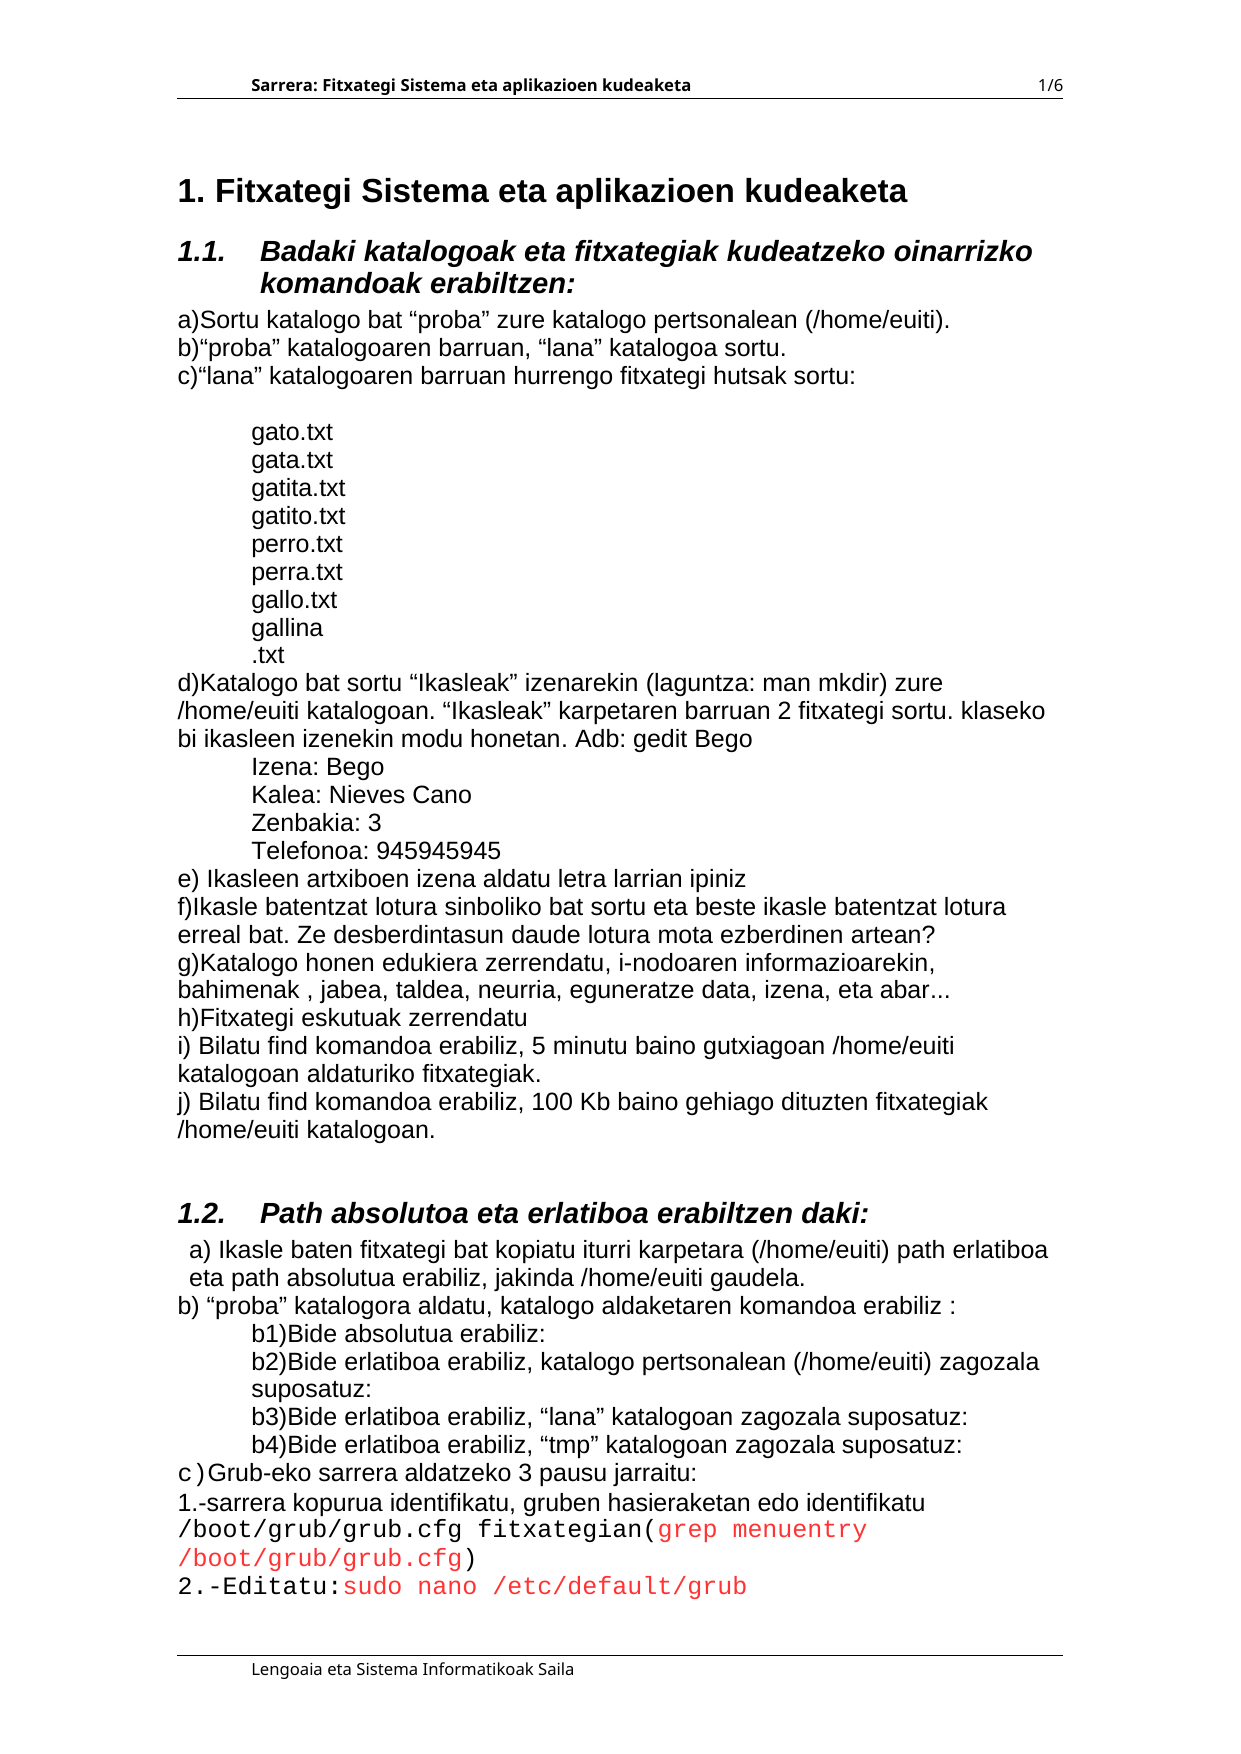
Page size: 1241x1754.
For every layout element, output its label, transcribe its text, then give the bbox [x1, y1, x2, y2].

text Zenbakia: 3 [177, 809, 1063, 837]
text a) Ikasle baten fitxategi bat kopiatu iturri karpetara (/home/euiti) path erlatiboa eta path absolutua erabiliz, jakinda /home/euiti gaudela. [189, 1236, 1063, 1291]
text 2.-Editatu:sudo nano /etc/default/grub [177, 1574, 1063, 1602]
text c)Grub-eko sarrera aldatzeko 3 pausu jarraitu: [177, 1459, 1063, 1489]
text gato.txt [177, 418, 1063, 446]
text 1.-sarrera kopurua identifikatu, gruben hasieraketan edo identifikatu /boot/grub/grub.cfg fitxategian(grep menuentry /boot/grub/grub.cfg) [177, 1489, 1063, 1574]
list b3)Bide erlatiboa erabiliz, “lana” katalogoan zagozala suposatuz: [251, 1403, 1063, 1431]
text Kalea: Nieves Cano [177, 781, 1063, 809]
text g)Katalogo honen edukiera zerrendatu, i-nodoaren informazioarekin, bahimenak , jabea, taldea, neurria, eguneratze data, izena, eta abar... [177, 948, 1063, 1004]
subtitle Fitxategi Sistema eta aplikazioen kudeaketa [177, 173, 1063, 210]
text Telefonoa: 945945945 [177, 837, 1063, 865]
subtitle Badaki katalogoak eta fitxategiak kudeatzeko oinarrizko komandoak erabiltzen: [177, 235, 1063, 300]
text i) Bilatu find komandoa erabiliz, 5 minutu baino gutxiagoan /home/euiti katalogoan aldaturiko fitxategiak. [177, 1032, 1063, 1088]
list b4)Bide erlatiboa erabiliz, “tmp” katalogoan zagozala suposatuz: [251, 1431, 1063, 1459]
text h)Fitxategi eskutuak zerrendatu [177, 1004, 1063, 1032]
text perra.txt [177, 558, 1063, 586]
text d)Katalogo bat sortu “Ikasleak” izenarekin (laguntza: man mkdir) zure /home/euiti katalogoan. “Ikasleak” karpetaren barruan 2 fitxategi sortu. klaseko bi ikasleen izenekin modu honetan. Adb: gedit Bego [177, 669, 1063, 753]
text gallina [177, 613, 1063, 641]
text .txt [177, 641, 1063, 669]
text j) Bilatu find komandoa erabiliz, 100 Kb baino gehiago dituzten fitxategiak /home/euiti katalogoan. [177, 1088, 1063, 1144]
text Izena: Bego [177, 753, 1063, 781]
text perro.txt [177, 530, 1063, 558]
text c)“lana” katalogoaren barruan hurrengo fitxategi hutsak sortu: [177, 362, 1063, 390]
text gatita.txt [177, 474, 1063, 502]
text b)“proba” katalogoaren barruan, “lana” katalogoa sortu. [177, 334, 1063, 362]
text gatito.txt [177, 502, 1063, 530]
list b1)Bide absolutua erabiliz: [251, 1319, 1063, 1347]
text gallo.txt [177, 586, 1063, 613]
text e) Ikasleen artxiboen izena aldatu letra larrian ipiniz [177, 865, 1063, 893]
subtitle Path absolutoa eta erlatiboa erabiltzen daki: [177, 1197, 1063, 1229]
text a)Sortu katalogo bat “proba” zure katalogo pertsonalean (/home/euiti). [177, 306, 1063, 334]
text gata.txt [177, 446, 1063, 474]
text f)Ikasle batentzat lotura sinboliko bat sortu eta beste ikasle batentzat lotura erreal bat. Ze desberdintasun daude lotura mota ezberdinen artean? [177, 893, 1063, 948]
list b2)Bide erlatiboa erabiliz, katalogo pertsonalean (/home/euiti) zagozala suposatuz: [251, 1347, 1063, 1403]
text b) “proba” katalogora aldatu, katalogo aldaketaren komandoa erabiliz : [177, 1291, 1063, 1319]
